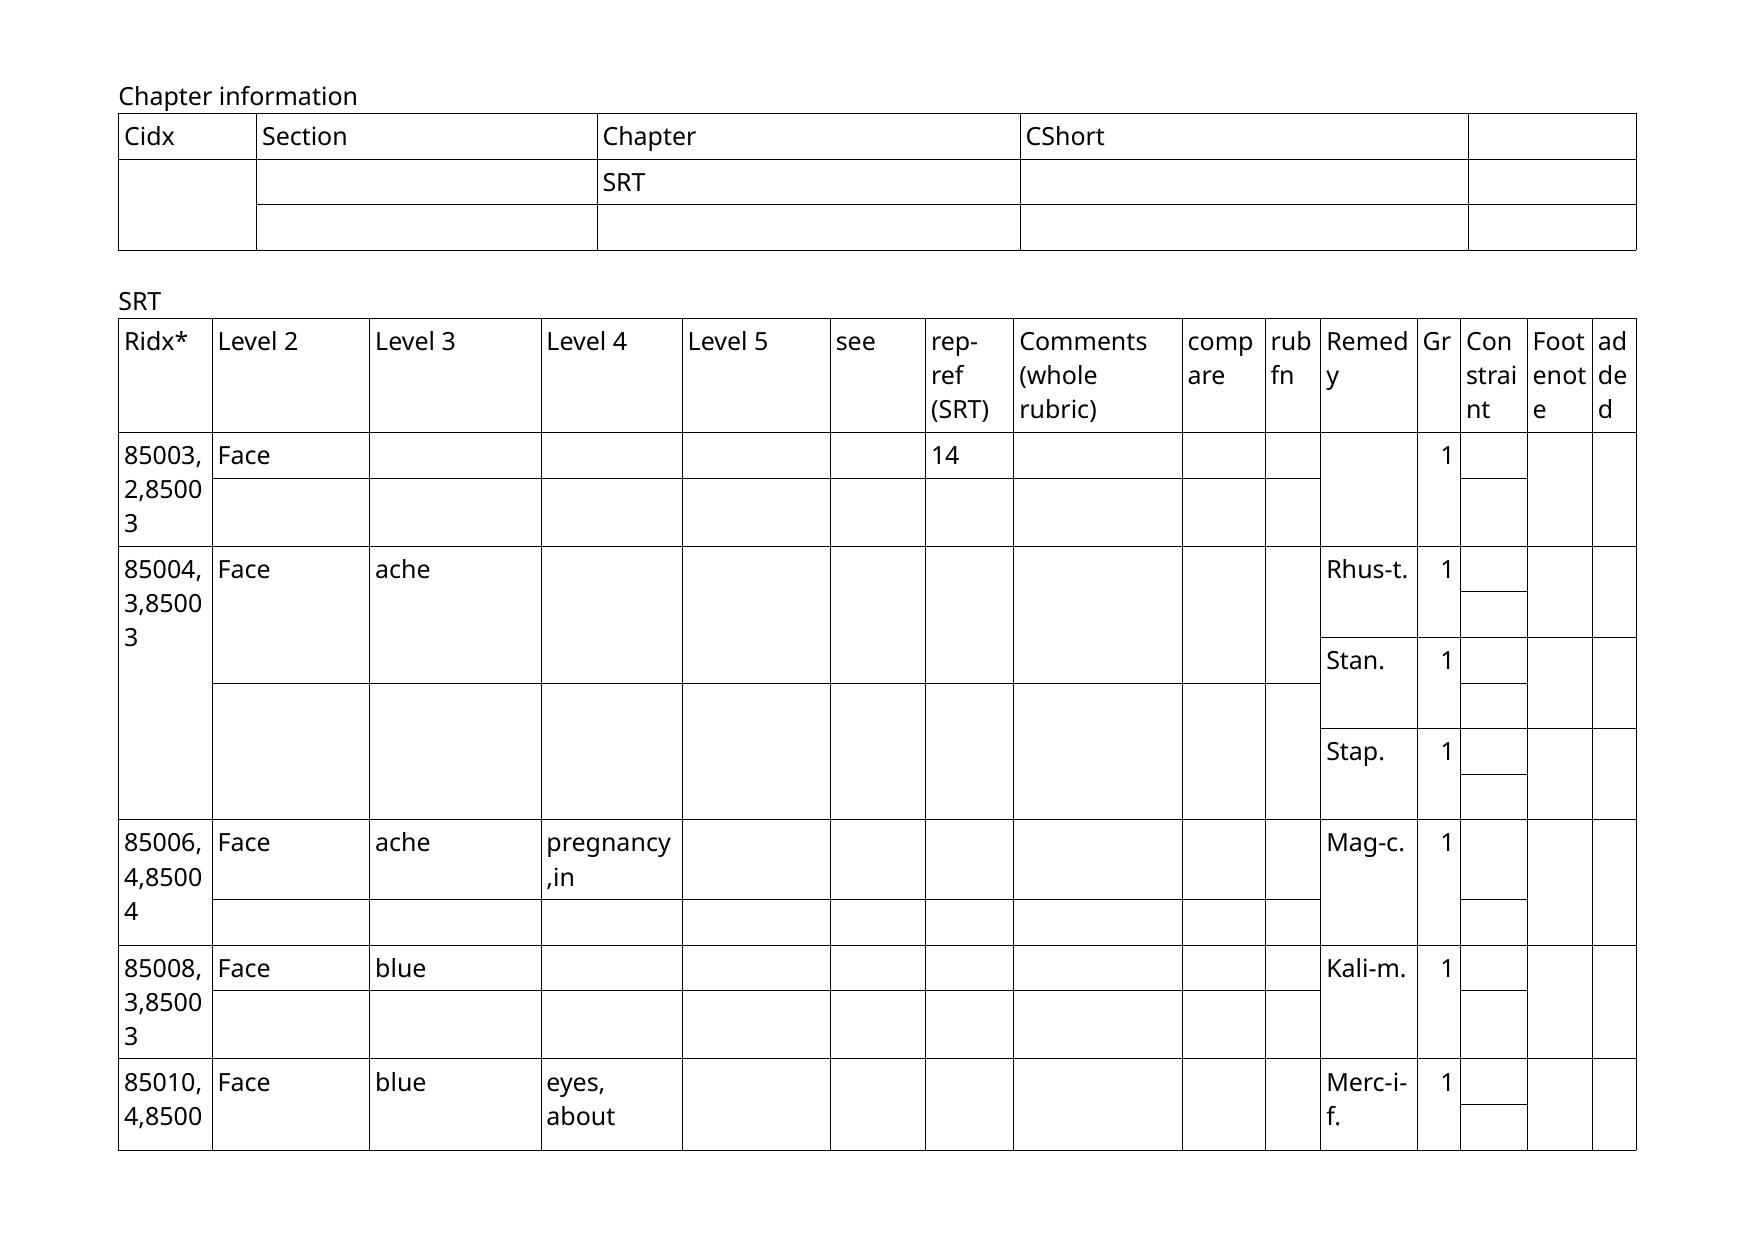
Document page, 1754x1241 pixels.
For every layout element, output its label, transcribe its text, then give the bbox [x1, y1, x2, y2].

table_cell 85004,3,85003 [119, 547, 212, 819]
table_cell [1593, 638, 1636, 728]
table_cell [1266, 991, 1320, 1058]
table_cell Rhus-t. [1321, 547, 1417, 637]
table_header CShort [1021, 114, 1468, 158]
table_cell [1461, 991, 1527, 1058]
table_cell 1 [1418, 638, 1460, 728]
table_cell [926, 900, 1013, 944]
table_cell [1014, 684, 1182, 819]
table_cell [1461, 592, 1527, 637]
table_cell 85010,4,8500 [119, 1059, 212, 1149]
table_cell [831, 820, 925, 899]
table_cell [683, 547, 830, 682]
table_cell [542, 991, 682, 1058]
table_cell Merc-i-f. [1321, 1059, 1417, 1149]
table_header added [1593, 319, 1636, 432]
table_cell Face [213, 820, 369, 899]
table_header Level 5 [683, 319, 830, 432]
table_cell [1183, 1059, 1265, 1149]
table_cell [831, 1059, 925, 1149]
table_cell [1593, 729, 1636, 819]
table_cell [1461, 433, 1527, 477]
table_cell [370, 479, 541, 546]
table_cell [1183, 946, 1265, 990]
table_cell [926, 1059, 1013, 1149]
table_cell [213, 900, 369, 944]
table_cell [1014, 1059, 1182, 1149]
table_cell eyes, about [542, 1059, 682, 1149]
table_cell ache [370, 547, 541, 682]
table_cell Face [213, 433, 369, 477]
table_cell [1528, 820, 1592, 944]
table_cell [1528, 729, 1592, 819]
table_cell blue [370, 1059, 541, 1149]
table_cell Stan. [1321, 638, 1417, 728]
table_cell 1 [1418, 433, 1460, 546]
table_cell [1014, 946, 1182, 990]
table_cell [542, 900, 682, 944]
table_cell [1183, 991, 1265, 1058]
table_cell [1014, 479, 1182, 546]
table_cell 85006,4,85004 [119, 820, 212, 944]
text Chapter information [118, 79, 1636, 113]
table_cell [926, 547, 1013, 682]
table_cell [542, 479, 682, 546]
table_cell [683, 991, 830, 1058]
table_cell [926, 991, 1013, 1058]
table_cell 1 [1418, 820, 1460, 944]
table_cell [370, 433, 541, 477]
table_cell [213, 991, 369, 1058]
table_cell [1593, 820, 1636, 944]
table_cell [1014, 547, 1182, 682]
table_cell [1461, 684, 1527, 728]
table_cell 1 [1418, 729, 1460, 819]
table_cell [1183, 547, 1265, 682]
table_cell [1461, 638, 1527, 682]
table_header Ridx* [119, 319, 212, 432]
table_cell [1461, 729, 1527, 774]
table_header rub fn [1266, 319, 1320, 432]
table_cell [1021, 160, 1468, 204]
table_cell SRT [598, 160, 1020, 204]
table_cell [831, 684, 925, 819]
table_header Section [257, 114, 597, 158]
table_cell [683, 1059, 830, 1149]
table_cell [683, 820, 830, 899]
table_cell [213, 684, 369, 819]
table_cell [1469, 205, 1636, 250]
table_cell 1 [1418, 547, 1460, 637]
table_cell [1528, 433, 1592, 546]
table_header Footenote [1528, 319, 1592, 432]
table_header compare [1183, 319, 1265, 432]
table_cell [1266, 1059, 1320, 1149]
table_cell [1266, 900, 1320, 944]
table_cell [370, 991, 541, 1058]
table_cell [1593, 547, 1636, 637]
table_cell [598, 205, 1020, 250]
table_cell [1266, 946, 1320, 990]
table_cell [257, 205, 597, 250]
table_header Level 2 [213, 319, 369, 432]
table_cell blue [370, 946, 541, 990]
table_cell [370, 900, 541, 944]
table_header Cidx [119, 114, 256, 158]
table_cell [119, 160, 256, 250]
table_cell [542, 946, 682, 990]
table_cell [1321, 433, 1417, 546]
table_cell [1461, 1105, 1527, 1149]
table_cell 14 [926, 433, 1013, 477]
table_cell [926, 946, 1013, 990]
table_cell 1 [1418, 946, 1460, 1058]
table_cell [1528, 638, 1592, 728]
table_cell [831, 547, 925, 682]
table_cell [1014, 433, 1182, 477]
table_header Gr [1418, 319, 1460, 432]
table_cell [1593, 1059, 1636, 1149]
table_cell Stap. [1321, 729, 1417, 819]
table_cell Face [213, 547, 369, 682]
table_cell [542, 684, 682, 819]
table_cell [683, 684, 830, 819]
table_cell [1021, 205, 1468, 250]
table_cell [1183, 479, 1265, 546]
table_cell [1266, 684, 1320, 819]
table_cell [1469, 160, 1636, 204]
table_cell [683, 433, 830, 477]
table_cell [1461, 547, 1527, 591]
table_cell [1593, 433, 1636, 546]
text SRT [118, 284, 1636, 318]
table_header Remedy [1321, 319, 1417, 432]
table_header Chapter [598, 114, 1020, 158]
table_cell [926, 820, 1013, 899]
table_cell [831, 991, 925, 1058]
table_cell ache [370, 820, 541, 899]
table_cell [1183, 820, 1265, 899]
table_cell Face [213, 1059, 369, 1149]
table_header Constraint [1461, 319, 1527, 432]
table_cell [1528, 1059, 1592, 1149]
table_cell [831, 946, 925, 990]
table_cell [257, 160, 597, 204]
table_cell [831, 900, 925, 944]
table_cell [683, 900, 830, 944]
table_cell [926, 684, 1013, 819]
table_cell [1461, 946, 1527, 990]
table_cell [1183, 900, 1265, 944]
table_header see [831, 319, 925, 432]
table_cell [213, 479, 369, 546]
table_cell [683, 479, 830, 546]
table_cell [1266, 547, 1320, 682]
table_cell [1014, 991, 1182, 1058]
table_header Level 4 [542, 319, 682, 432]
table_cell [1014, 820, 1182, 899]
table_cell [1528, 946, 1592, 1058]
table_cell Kali-m. [1321, 946, 1417, 1058]
table_cell [1593, 946, 1636, 1058]
table_header Comments (whole rubric) [1014, 319, 1182, 432]
table_cell [1528, 547, 1592, 637]
table_cell Mag-c. [1321, 820, 1417, 944]
table_cell Face [213, 946, 369, 990]
table_cell [1461, 775, 1527, 819]
table_cell [542, 547, 682, 682]
table_cell [1461, 820, 1527, 899]
table_cell [1266, 479, 1320, 546]
table_cell [831, 479, 925, 546]
table_cell [1266, 433, 1320, 477]
table_cell pregnancy,in [542, 820, 682, 899]
table_header Level 3 [370, 319, 541, 432]
table_cell [1461, 479, 1527, 546]
table_cell [1461, 1059, 1527, 1104]
table_cell [1014, 900, 1182, 944]
table_cell [542, 433, 682, 477]
table_cell 1 [1418, 1059, 1460, 1149]
table_cell [1266, 820, 1320, 899]
table_cell 85008,3,85003 [119, 946, 212, 1058]
table_cell 85003,2,85003 [119, 433, 212, 546]
table_cell [683, 946, 830, 990]
table_cell [1461, 900, 1527, 944]
table_cell [831, 433, 925, 477]
table_cell [370, 684, 541, 819]
table_cell [1183, 684, 1265, 819]
table_cell [926, 479, 1013, 546]
table_header [1469, 114, 1636, 158]
table_header rep-ref (SRT) [926, 319, 1013, 432]
table_cell [1183, 433, 1265, 477]
